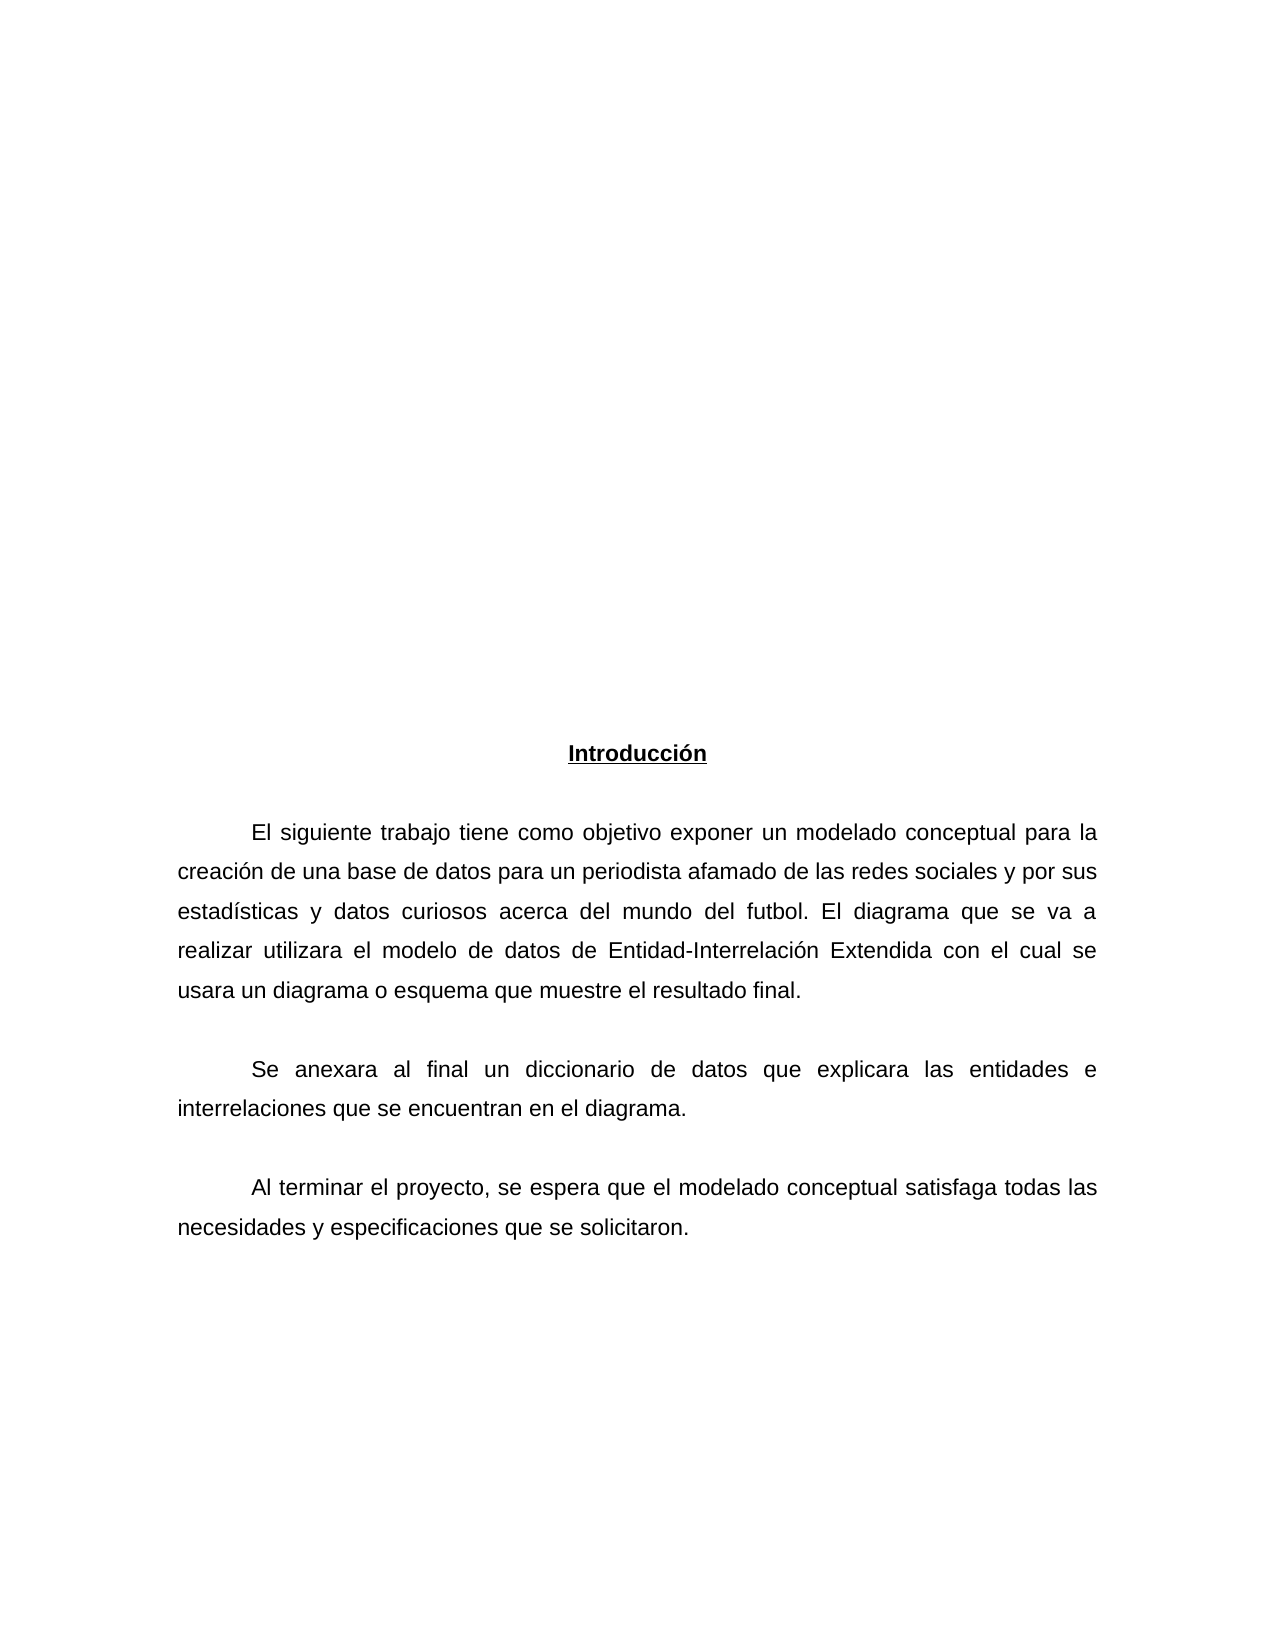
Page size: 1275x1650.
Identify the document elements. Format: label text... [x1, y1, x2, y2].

list Introducción [177, 740, 1098, 766]
list Se anexara al final un diccionario de datos que explicara las entidades e interrelaciones que se encuentran en el diagrama. [177, 1056, 1098, 1121]
list Al terminar el proyecto, se espera que el modelado conceptual satisfaga todas las necesidades y especificaciones que se solicitaron. [177, 1174, 1098, 1240]
list El siguiente trabajo tiene como objetivo exponer un modelado conceptual para la creación de una base de datos para un periodista afamado de las redes sociales y por sus estadísticas y datos curiosos acerca del mundo del futbol. El diagrama que se va a realizar utilizara el modelo de datos de Entidad-Interrelación Extendida con el cual se usara un diagrama o esquema que muestre el resultado final. [177, 819, 1098, 1003]
